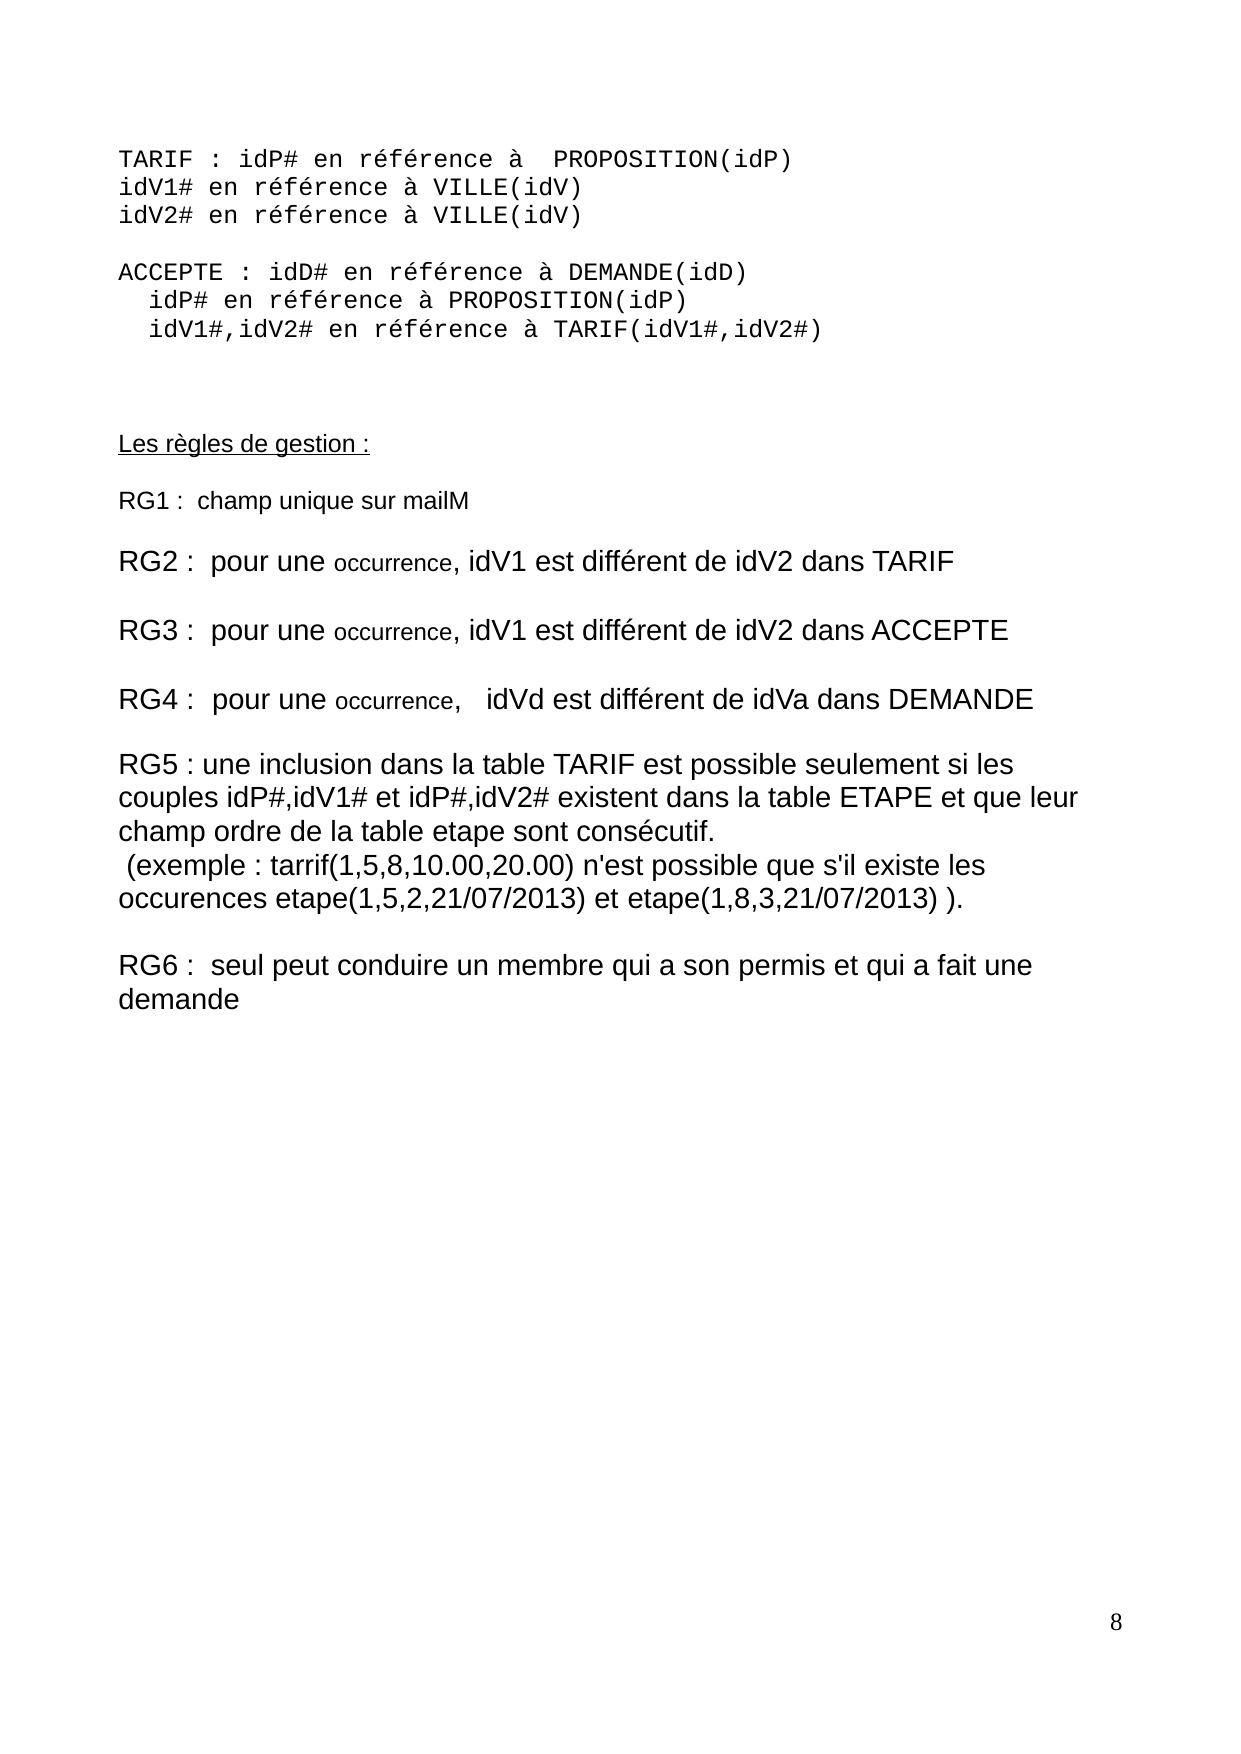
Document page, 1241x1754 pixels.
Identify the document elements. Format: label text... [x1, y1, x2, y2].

text RG4 : pour une occurrence, idVd est différent de idVa dans DEMANDE [118, 649, 1122, 718]
text idV1#,idV2# en référence à TARIF(idV1#,idV2#) [118, 316, 1122, 345]
text TARIF : idP# en référence à PROPOSITION(idP) [118, 146, 1122, 175]
list RG6 : seul peut conduire un membre qui a son permis et qui a fait une demande [118, 948, 1122, 1015]
text RG3 : pour une occurrence, idV1 est différent de idV2 dans ACCEPTE [118, 580, 1122, 649]
text RG5 : une inclusion dans la table TARIF est possible seulement si les couples idP#,idV1# et idP#,idV2# existent dans la table ETAPE et que leur champ ordre de la table etape sont consécutif. [118, 747, 1122, 848]
text Les règles de gestion : [118, 429, 1122, 457]
text ACCEPTE : idD# en référence à DEMANDE(idD) [118, 260, 1122, 288]
text (exemple : tarrif(1,5,8,10.00,20.00) n'est possible que s'il existe les occurences etape(1,5,2,21/07/2013) et etape(1,8,3,21/07/2013) ). [118, 848, 1122, 915]
text RG1 : champ unique sur mailM [118, 486, 1122, 515]
text idV2# en référence à VILLE(idV) [118, 203, 1122, 231]
text RG2 : pour une occurrence, idV1 est différent de idV2 dans TARIF [118, 544, 1122, 580]
text idP# en référence à PROPOSITION(idP) [118, 288, 1122, 316]
text idV1# en référence à VILLE(idV) [118, 175, 1122, 203]
